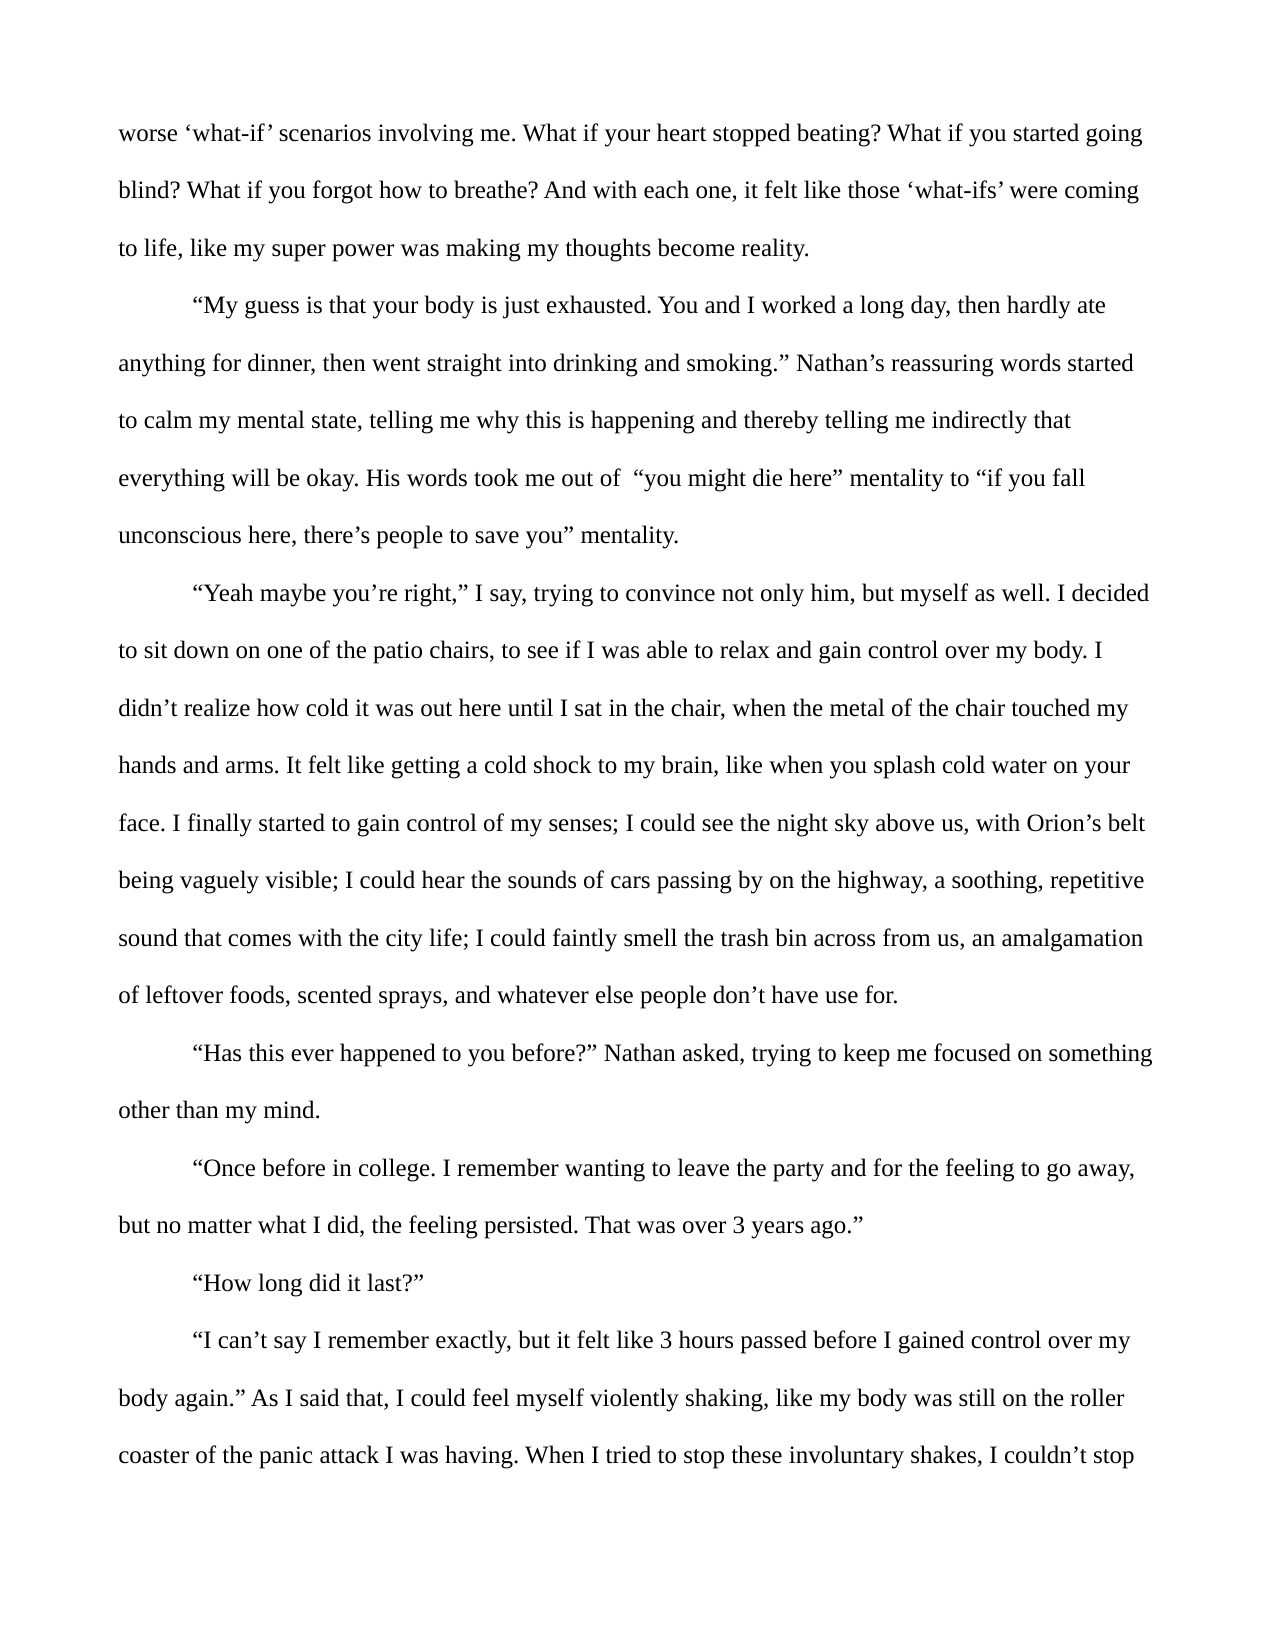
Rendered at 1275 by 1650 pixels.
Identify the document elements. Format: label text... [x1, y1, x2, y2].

text “Has this ever happened to you before?” Nathan asked, trying to keep me focused on something other than my mind. [118, 1038, 1157, 1124]
text “My guess is that your body is just exhausted. You and I worked a long day, then hardly ate anything for dinner, then went straight into drinking and smoking.” Nathan’s reassuring words started to calm my mental state, telling me why this is happening and thereby telling me indirectly that everything will be okay. His words took me out of “you might die here” mentality to “if you fall unconscious here, there’s people to save you” mentality. [118, 291, 1157, 549]
text “How long did it last?” [118, 1268, 1157, 1297]
text “I can’t say I remember exactly, but it felt like 3 hours passed before I gained control over my body again.” As I said that, I could feel myself violently shaking, like my body was still on the roller coaster of the panic attack I was having. When I tried to stop these involuntary shakes, I couldn’t stop [118, 1326, 1157, 1469]
text “Once before in college. I remember wanting to leave the party and for the feeling to go away, but no matter what I did, the feeling persisted. That was over 3 years ago.” [118, 1153, 1157, 1239]
text “Yeah maybe you’re right,” I say, trying to convince not only him, but myself as well. I decided to sit down on one of the patio chairs, to see if I was able to relax and gain control over my body. I didn’t realize how cold it was out here until I sat in the chair, when the metal of the chair touched my hands and arms. It felt like getting a cold shock to my brain, like when you splash cold water on your face. I finally started to gain control of my senses; I could see the night sky above us, with Orion’s belt being vaguely visible; I could hear the sounds of cars passing by on the highway, a soothing, repetitive sound that comes with the city life; I could faintly smell the trash bin across from us, an amalgamation of leftover foods, scented sprays, and whatever else people don’t have use for. [118, 578, 1157, 1009]
text worse ‘what-if’ scenarios involving me. What if your heart stopped beating? What if you started going blind? What if you forgot how to breathe? And with each one, it felt like those ‘what-ifs’ were coming to life, like my super power was making my thoughts become reality. [118, 118, 1157, 262]
